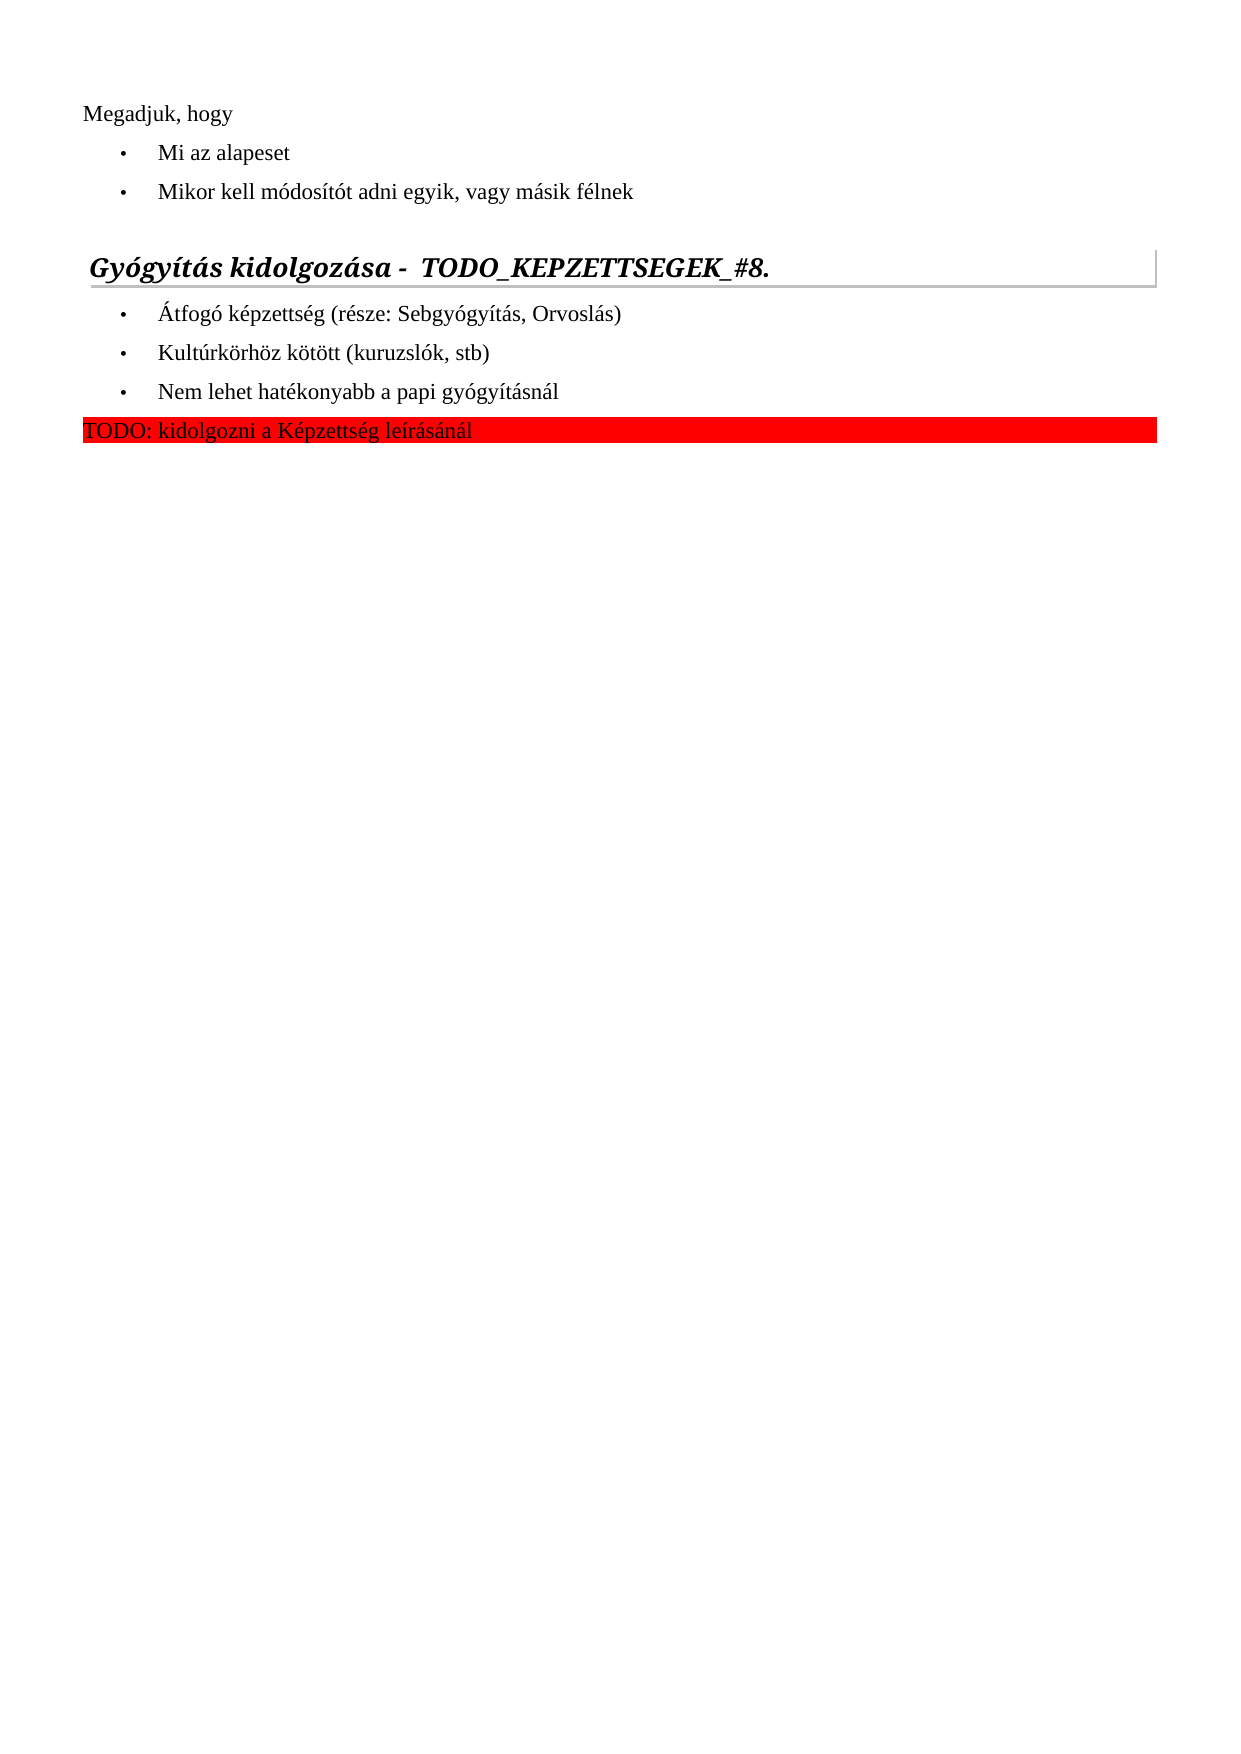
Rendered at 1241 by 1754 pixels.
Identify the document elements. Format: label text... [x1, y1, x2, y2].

list Mikor kell módosítót adni egyik, vagy másik félnek [120, 178, 1157, 204]
list Mi az alapeset [120, 139, 1157, 166]
text TODO: kidolgozni a Képzettség leírásánál [83, 417, 1157, 443]
list Átfogó képzettség (része: Sebgyógyítás, Orvoslás) [120, 301, 1157, 327]
list Nem lehet hatékonyabb a papi gyógyításnál [120, 378, 1157, 404]
subtitle Gyógyítás kidolgozása - TODO_KEPZETTSEGEK_#8. [89, 249, 1154, 285]
list Kultúrkörhöz kötött (kuruzslók, stb) [120, 339, 1157, 366]
text Megadjuk, hogy [83, 100, 1157, 127]
